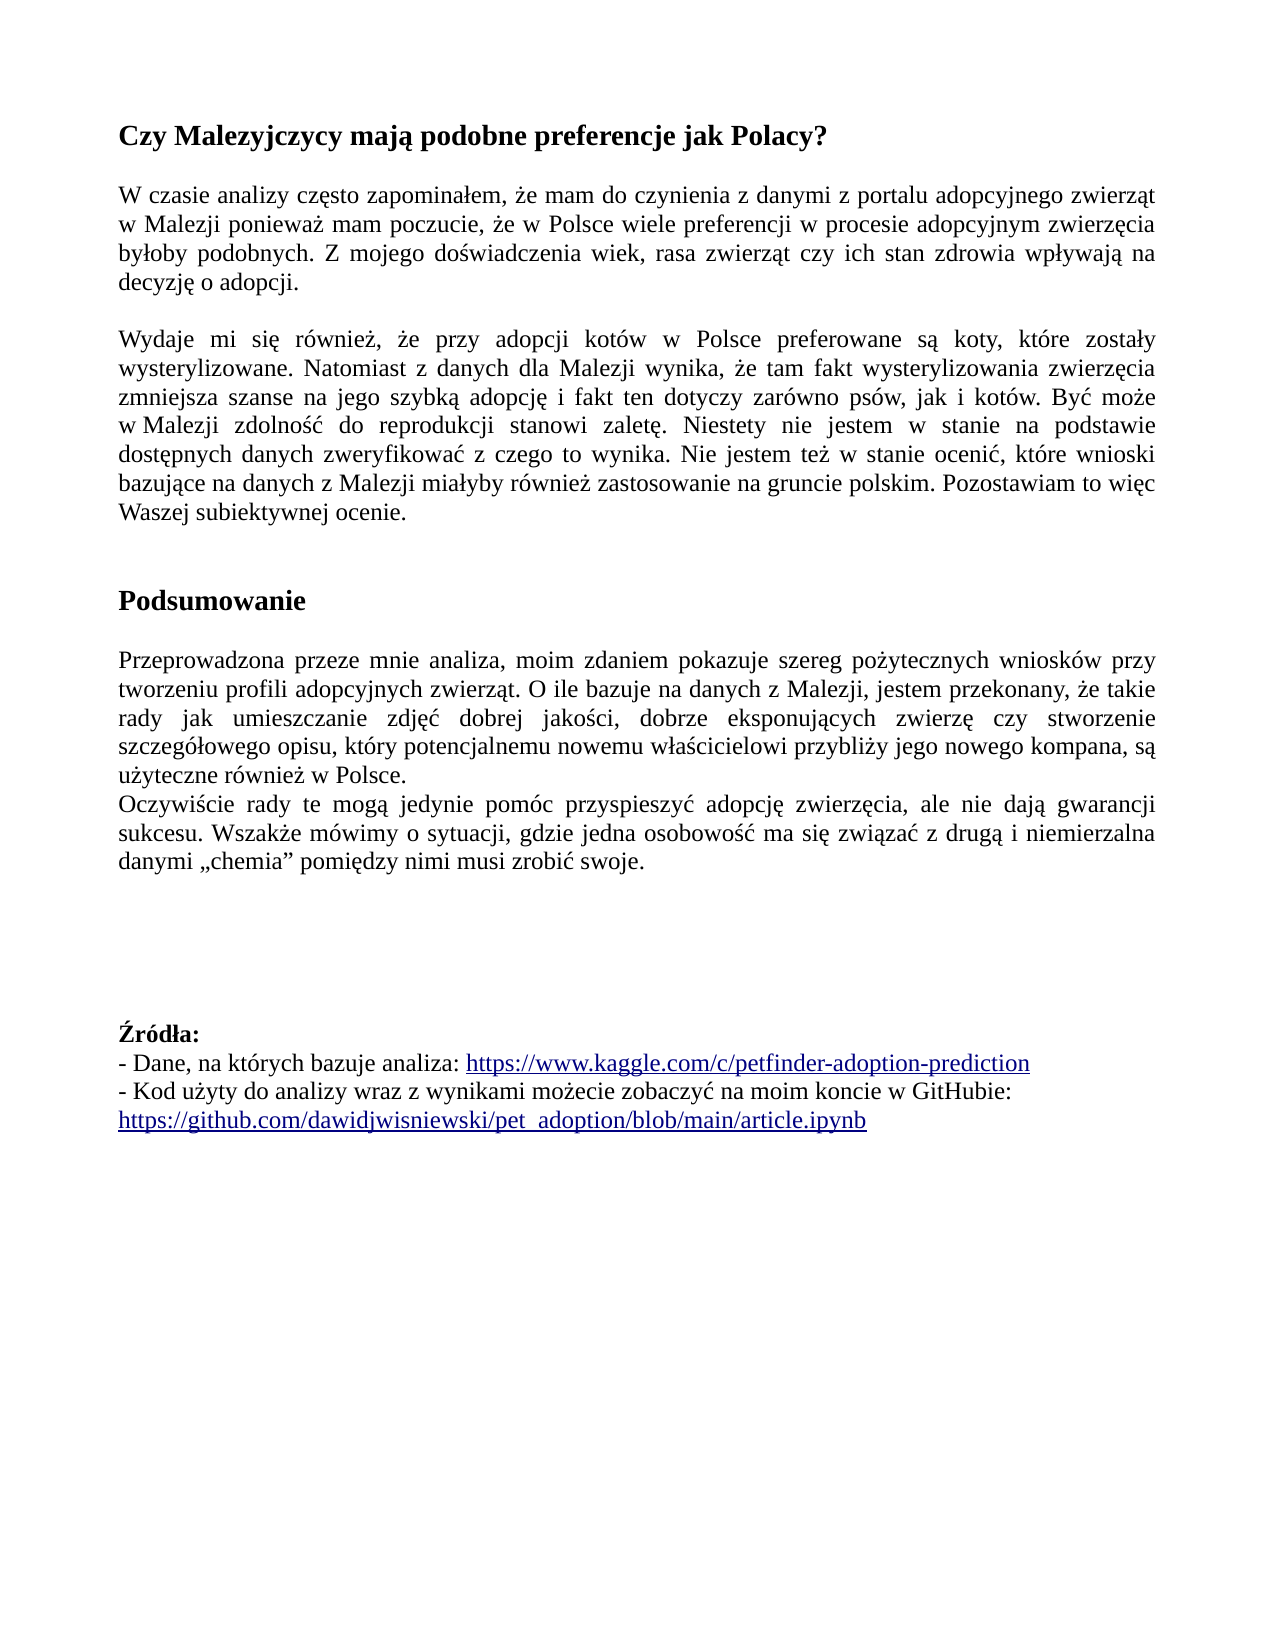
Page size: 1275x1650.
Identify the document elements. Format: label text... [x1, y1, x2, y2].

text Podsumowanie [118, 583, 1157, 616]
text Przeprowadzona przeze mnie analiza, moim zdaniem pokazuje szereg pożytecznych wniosków przy tworzeniu profili adopcyjnych zwierząt. O ile bazuje na danych z Malezji, jestem przekonany, że takie rady jak umieszczanie zdjęć dobrej jakości, dobrze eksponujących zwierzę czy stworzenie szczegółowego opisu, który potencjalnemu nowemu właścicielowi przybliży jego nowego kompana, są użyteczne również w Polsce. [118, 645, 1157, 789]
text Wydaje mi się również, że przy adopcji kotów w Polsce preferowane są koty, które zostały wysterylizowane. Natomiast z danych dla Malezji wynika, że tam fakt wysterylizowania zwierzęcia zmniejsza szanse na jego szybką adopcję i fakt ten dotyczy zarówno psów, jak i kotów. Być może w Malezji zdolność do reprodukcji stanowi zaletę. Niestety nie jestem w stanie na podstawie dostępnych danych zweryfikować z czego to wynika. Nie jestem też w stanie ocenić, które wnioski bazujące na danych z Malezji miałyby również zastosowanie na gruncie polskim. Pozostawiam to więc Waszej subiektywnej ocenie. [118, 324, 1157, 525]
text Czy Malezyjczycy mają podobne preferencje jak Polacy? [118, 118, 1157, 152]
text - Kod użyty do analizy wraz z wynikami możecie zobaczyć na moim koncie w GitHubie: [118, 1076, 1157, 1105]
text Źródła: [118, 1019, 1157, 1048]
text https://github.com/dawidjwisniewski/pet_adoption/blob/main/article.ipynb [118, 1105, 1157, 1134]
text Oczywiście rady te mogą jedynie pomóc przyspieszyć adopcję zwierzęcia, ale nie dają gwarancji sukcesu. Wszakże mówimy o sytuacji, gdzie jedna osobowość ma się związać z drugą i niemierzalna danymi „chemia” pomiędzy nimi musi zrobić swoje. [118, 789, 1157, 875]
text - Dane, na których bazuje analiza: https://www.kaggle.com/c/petfinder-adoption-prediction [118, 1048, 1157, 1076]
text W czasie analizy często zapominałem, że mam do czynienia z danymi z portalu adopcyjnego zwierząt w Malezji ponieważ mam poczucie, że w Polsce wiele preferencji w procesie adopcyjnym zwierzęcia byłoby podobnych. Z mojego doświadczenia wiek, rasa zwierząt czy ich stan zdrowia wpływają na decyzję o adopcji. [118, 180, 1157, 295]
